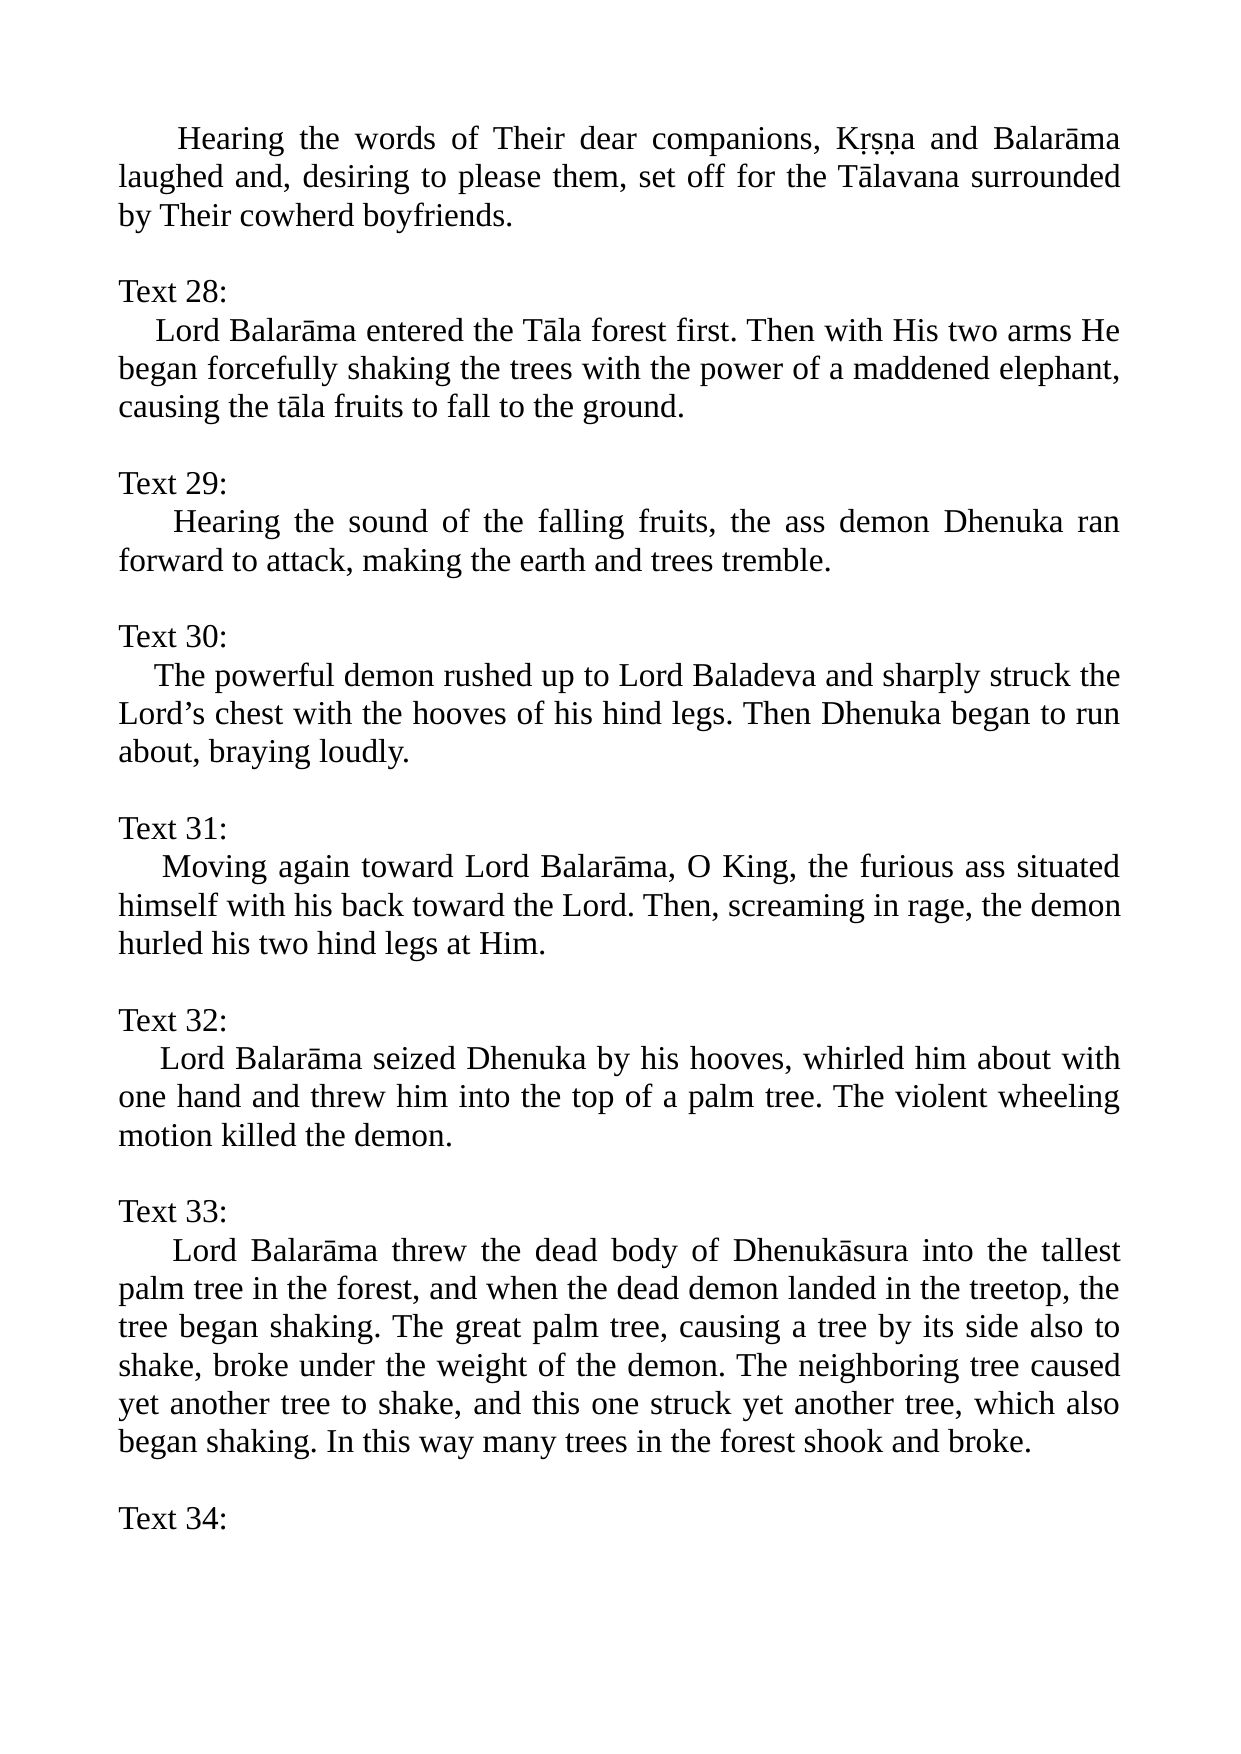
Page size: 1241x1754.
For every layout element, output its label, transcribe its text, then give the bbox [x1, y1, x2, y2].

text Text 32: [118, 1000, 1122, 1038]
text Text 29: [118, 463, 1122, 501]
text Text 34: [118, 1498, 1122, 1536]
text Lord Balarāma threw the dead body of Dhenukāsura into the tallest palm tree in the forest, and when the dead demon landed in the treetop, the tree began shaking. The great palm tree, causing a tree by its side also to shake, broke under the weight of the demon. The neighboring tree caused yet another tree to shake, and this one struck yet another tree, which also began shaking. In this way many trees in the forest shook and broke. [118, 1230, 1122, 1460]
text The powerful demon rushed up to Lord Baladeva and sharply struck the Lord’s chest with the hooves of his hind legs. Then Dhenuka began to run about, braying loudly. [118, 655, 1122, 770]
text Hearing the words of Their dear companions, Kṛṣṇa and Balarāma laughed and, desiring to please them, set off for the Tālavana surrounded by Their cowherd boyfriends. [118, 118, 1122, 233]
text Moving again toward Lord Balarāma, O King, the furious ass situated himself with his back toward the Lord. Then, screaming in rage, the demon hurled his two hind legs at Him. [118, 846, 1122, 961]
text Lord Balarāma seized Dhenuka by his hooves, whirled him about with one hand and threw him into the top of a palm tree. The violent wheeling motion killed the demon. [118, 1038, 1122, 1153]
text Text 33: [118, 1191, 1122, 1230]
text Text 31: [118, 808, 1122, 846]
text Text 30: [118, 616, 1122, 655]
text Lord Balarāma entered the Tāla forest first. Then with His two arms He began forcefully shaking the trees with the power of a maddened elephant, causing the tāla fruits to fall to the ground. [118, 310, 1122, 425]
text Text 28: [118, 271, 1122, 310]
text Hearing the sound of the falling fruits, the ass demon Dhenuka ran forward to attack, making the earth and trees tremble. [118, 501, 1122, 578]
